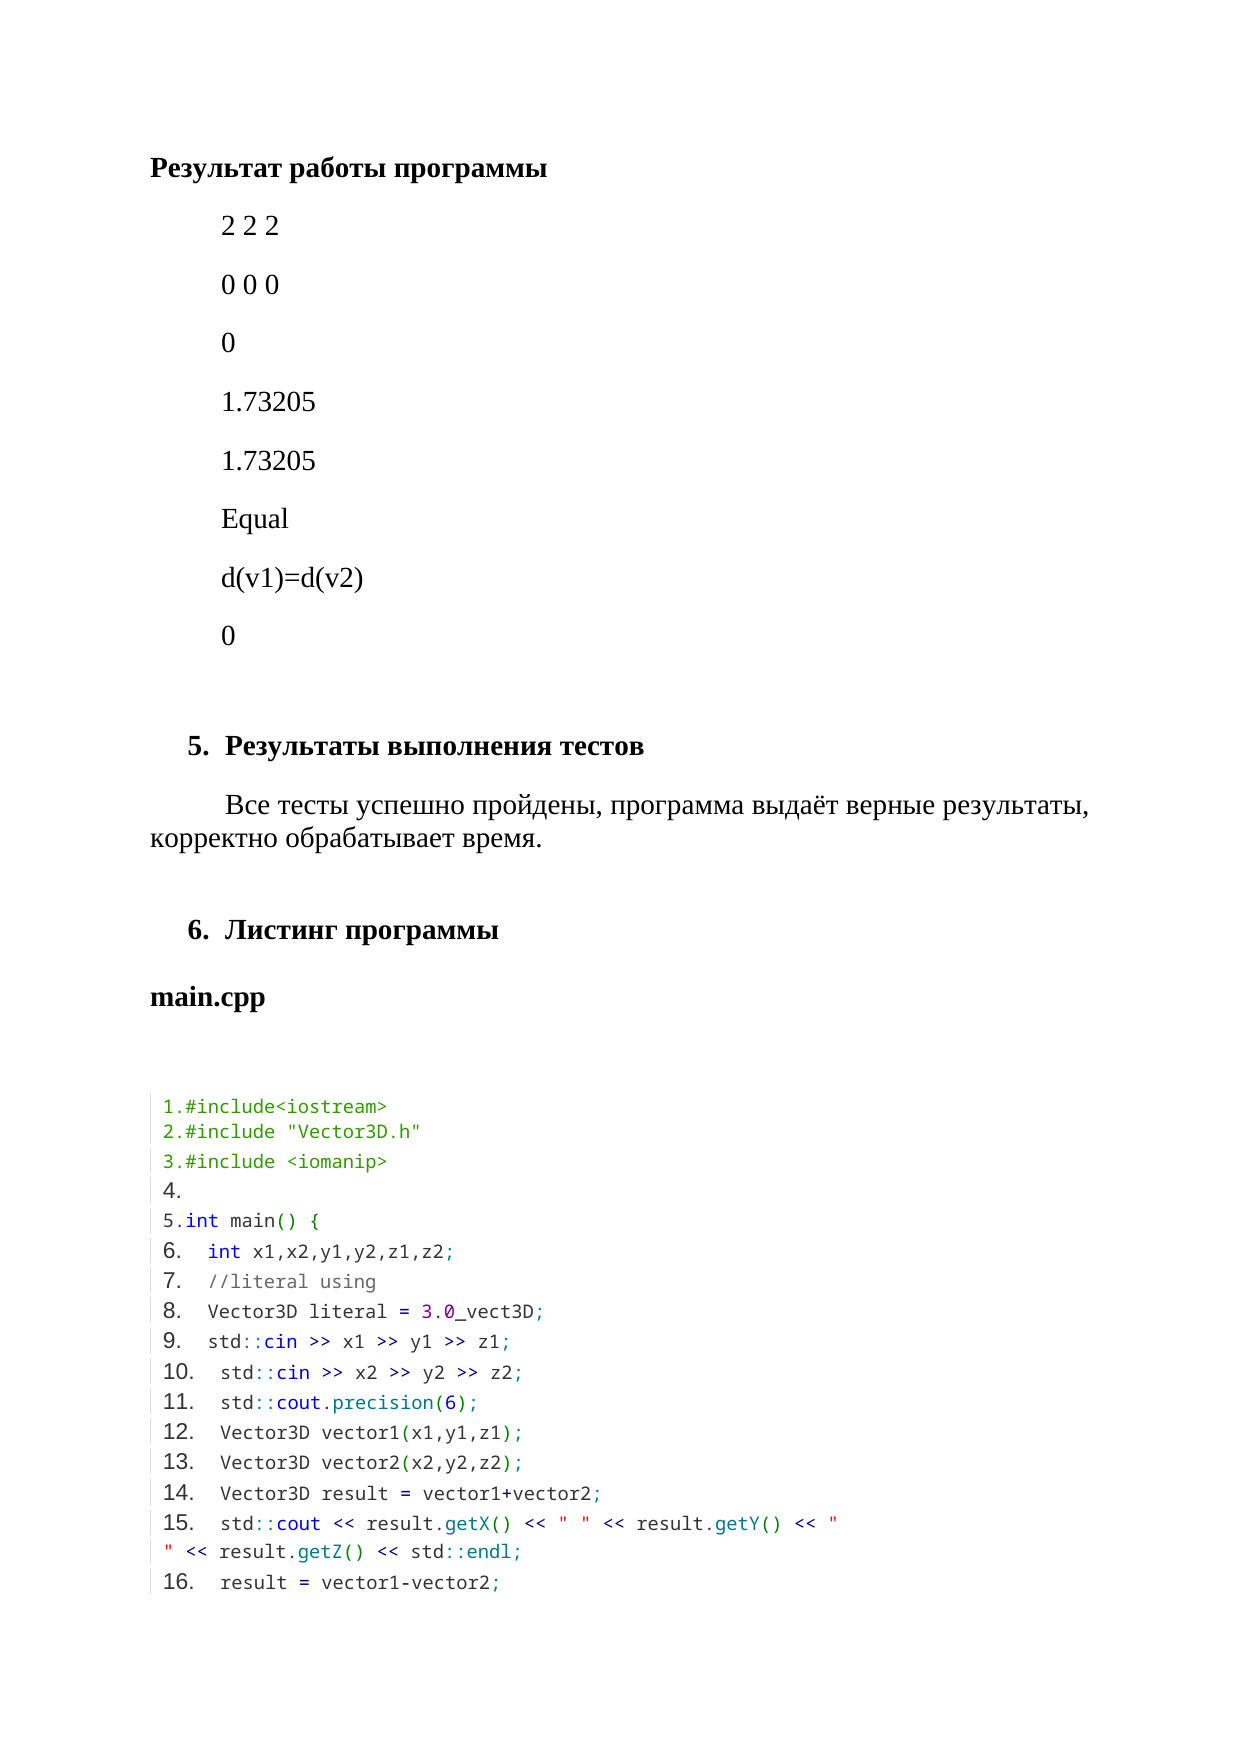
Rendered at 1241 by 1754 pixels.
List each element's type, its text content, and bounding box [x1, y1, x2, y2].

list std::cin >> x2 >> y2 >> z2; [151, 1358, 1090, 1384]
list int x1,x2,y1,y2,z1,z2; [151, 1237, 1090, 1263]
list //literal using [151, 1267, 1090, 1293]
list #include "Vector3D.h" [151, 1119, 1090, 1144]
text 1.73205 [150, 443, 1090, 476]
text Все тесты успешно пройдены, программа выдаёт верные результаты, корректно обрабатывает время. [150, 787, 1090, 854]
list Vector3D vector2(x2,y2,z2); [151, 1448, 1090, 1474]
list std::cin >> x1 >> y1 >> z1; [150, 1327, 1090, 1354]
list std::cout.precision(6); [151, 1388, 1090, 1414]
text main.cpp [150, 979, 1090, 1013]
text d(v1)=d(v2) [150, 560, 1090, 593]
list result = vector1-vector2; [151, 1568, 1090, 1594]
text Equal [150, 501, 1090, 535]
list std::cout << result.getX() << " " << result.getY() << " " << result.getZ() << std::endl; [150, 1509, 1090, 1564]
list Листинг программы [187, 912, 1090, 946]
text 0 0 0 [150, 267, 1090, 301]
list Vector3D vector1(x1,y1,z1); [151, 1418, 1090, 1444]
list int main() { [150, 1207, 1090, 1233]
text 1.73205 [150, 384, 1090, 418]
text 2 2 2 [150, 208, 1090, 242]
list Vector3D literal = 3.0_vect3D; [151, 1297, 1090, 1323]
text 0 [150, 618, 1090, 652]
list #include<iostream> [151, 1093, 1090, 1119]
list Vector3D result = vector1+vector2; [150, 1478, 1090, 1505]
text Результат работы программы [150, 150, 1090, 183]
text 0 [150, 326, 1090, 359]
list Результаты выполнения тестов [187, 728, 1090, 762]
list #include <iomanip> [151, 1148, 1090, 1173]
